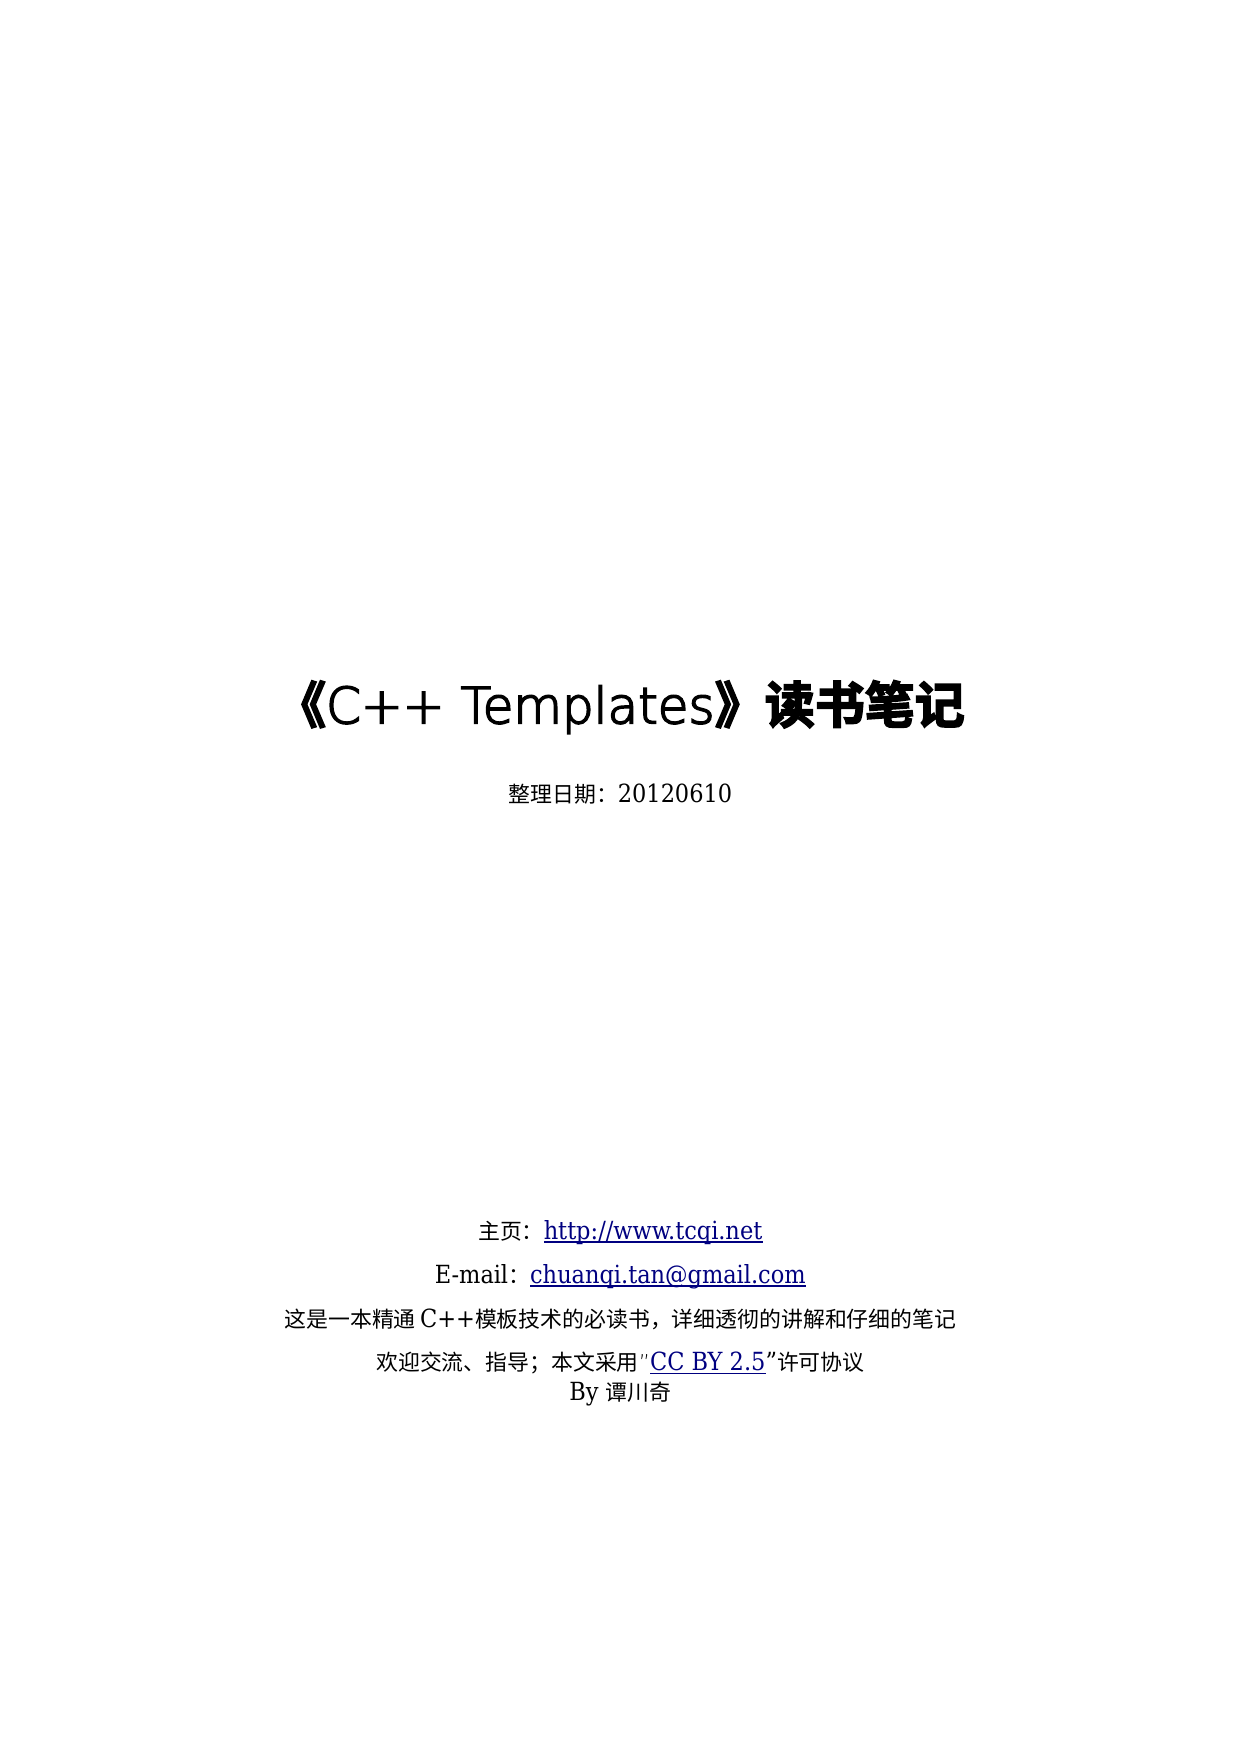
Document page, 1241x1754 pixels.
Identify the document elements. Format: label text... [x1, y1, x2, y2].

text By 谭川奇 [118, 1377, 1122, 1406]
text 整理日期：20120610 [118, 779, 1122, 808]
text 主页：http://www.tcqi.net [118, 1216, 1122, 1245]
text 《C++ Templates》读书笔记 [118, 677, 1122, 735]
text 欢迎交流、指导；本文采用”CC BY 2.5”许可协议 [118, 1347, 1122, 1377]
text 这是一本精通C++模板技术的必读书，详细透彻的讲解和仔细的笔记 [118, 1304, 1122, 1333]
text E-mail：chuanqi.tan@gmail.com [118, 1260, 1122, 1289]
